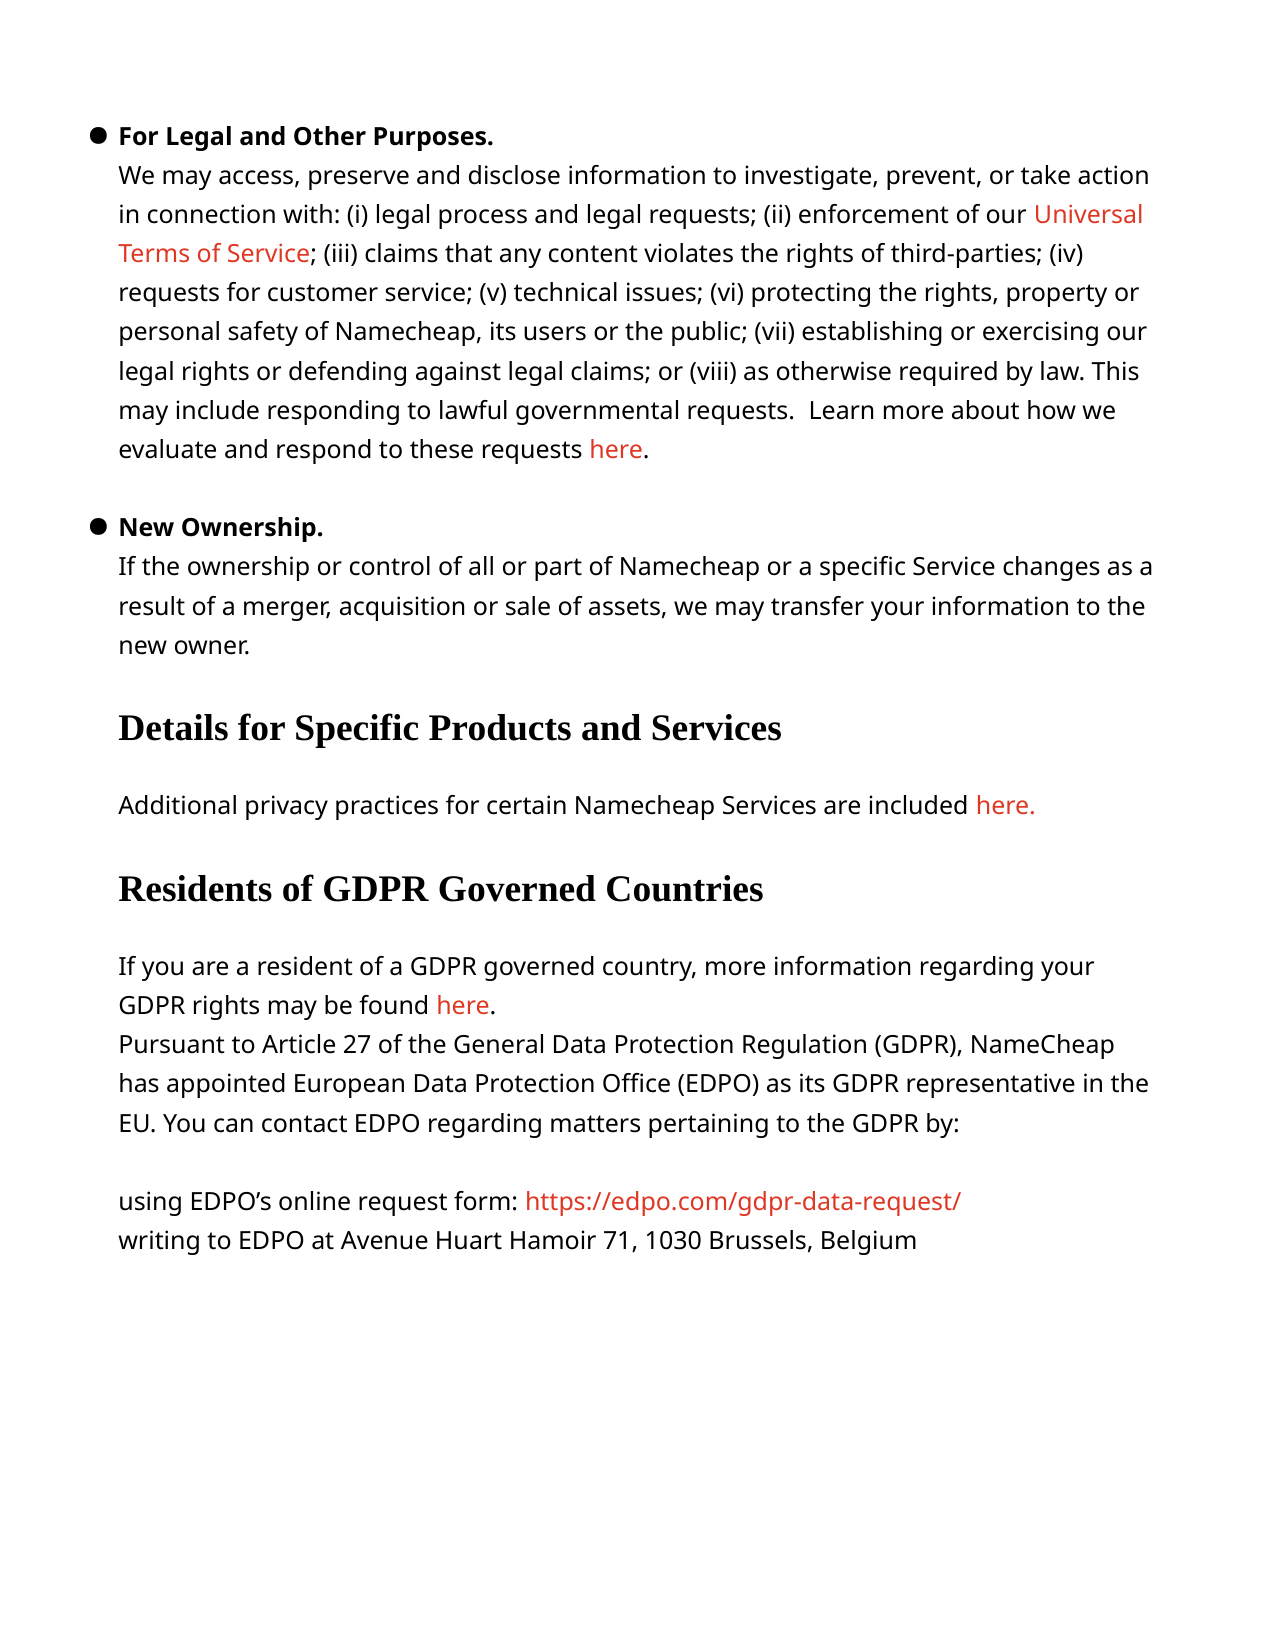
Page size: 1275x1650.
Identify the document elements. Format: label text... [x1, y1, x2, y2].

list New Ownership. [118, 510, 1157, 544]
list For Legal and Other Purposes. [118, 118, 1157, 152]
text Pursuant to Article 27 of the General Data Protection Regulation (GDPR), NameCheap has appointed European Data Protection Office (EDPO) as its GDPR representative in the EU. You can contact EDPO regarding matters pertaining to the GDPR by: [118, 1027, 1157, 1139]
subtitle Residents of GDPR Governed Countries [118, 866, 1157, 909]
list writing to EDPO at Avenue Huart Hamoir 71, 1030 Brussels, Belgium [118, 1223, 1157, 1257]
subtitle Details for Specific Products and Services [118, 706, 1157, 749]
text Additional privacy practices for certain Namecheap Services are included here. [118, 788, 1157, 822]
text If you are a resident of a GDPR governed country, more information regarding your GDPR rights may be found here. [118, 948, 1157, 1022]
list We may access, preserve and disclose information to investigate, prevent, or take action in connection with: (i) legal process and legal requests; (ii) enforcement of our Universal Terms of Service; (iii) claims that any content violates the rights of third-parties; (iv) requests for customer service; (v) technical issues; (vi) protecting the rights, property or personal safety of Namecheap, its users or the public; (vii) establishing or exercising our legal rights or defending against legal claims; or (viii) as otherwise required by law. This may include responding to lawful governmental requests. Learn more about how we evaluate and respond to these requests here. [118, 157, 1157, 466]
list using EDPO’s online request form: https://edpo.com/gdpr-data-request/ [118, 1183, 1157, 1218]
list If the ownership or control of all or part of Namecheap or a specific Service changes as a result of a merger, acquisition or sale of assets, we may transfer your information to the new owner. [118, 549, 1157, 661]
